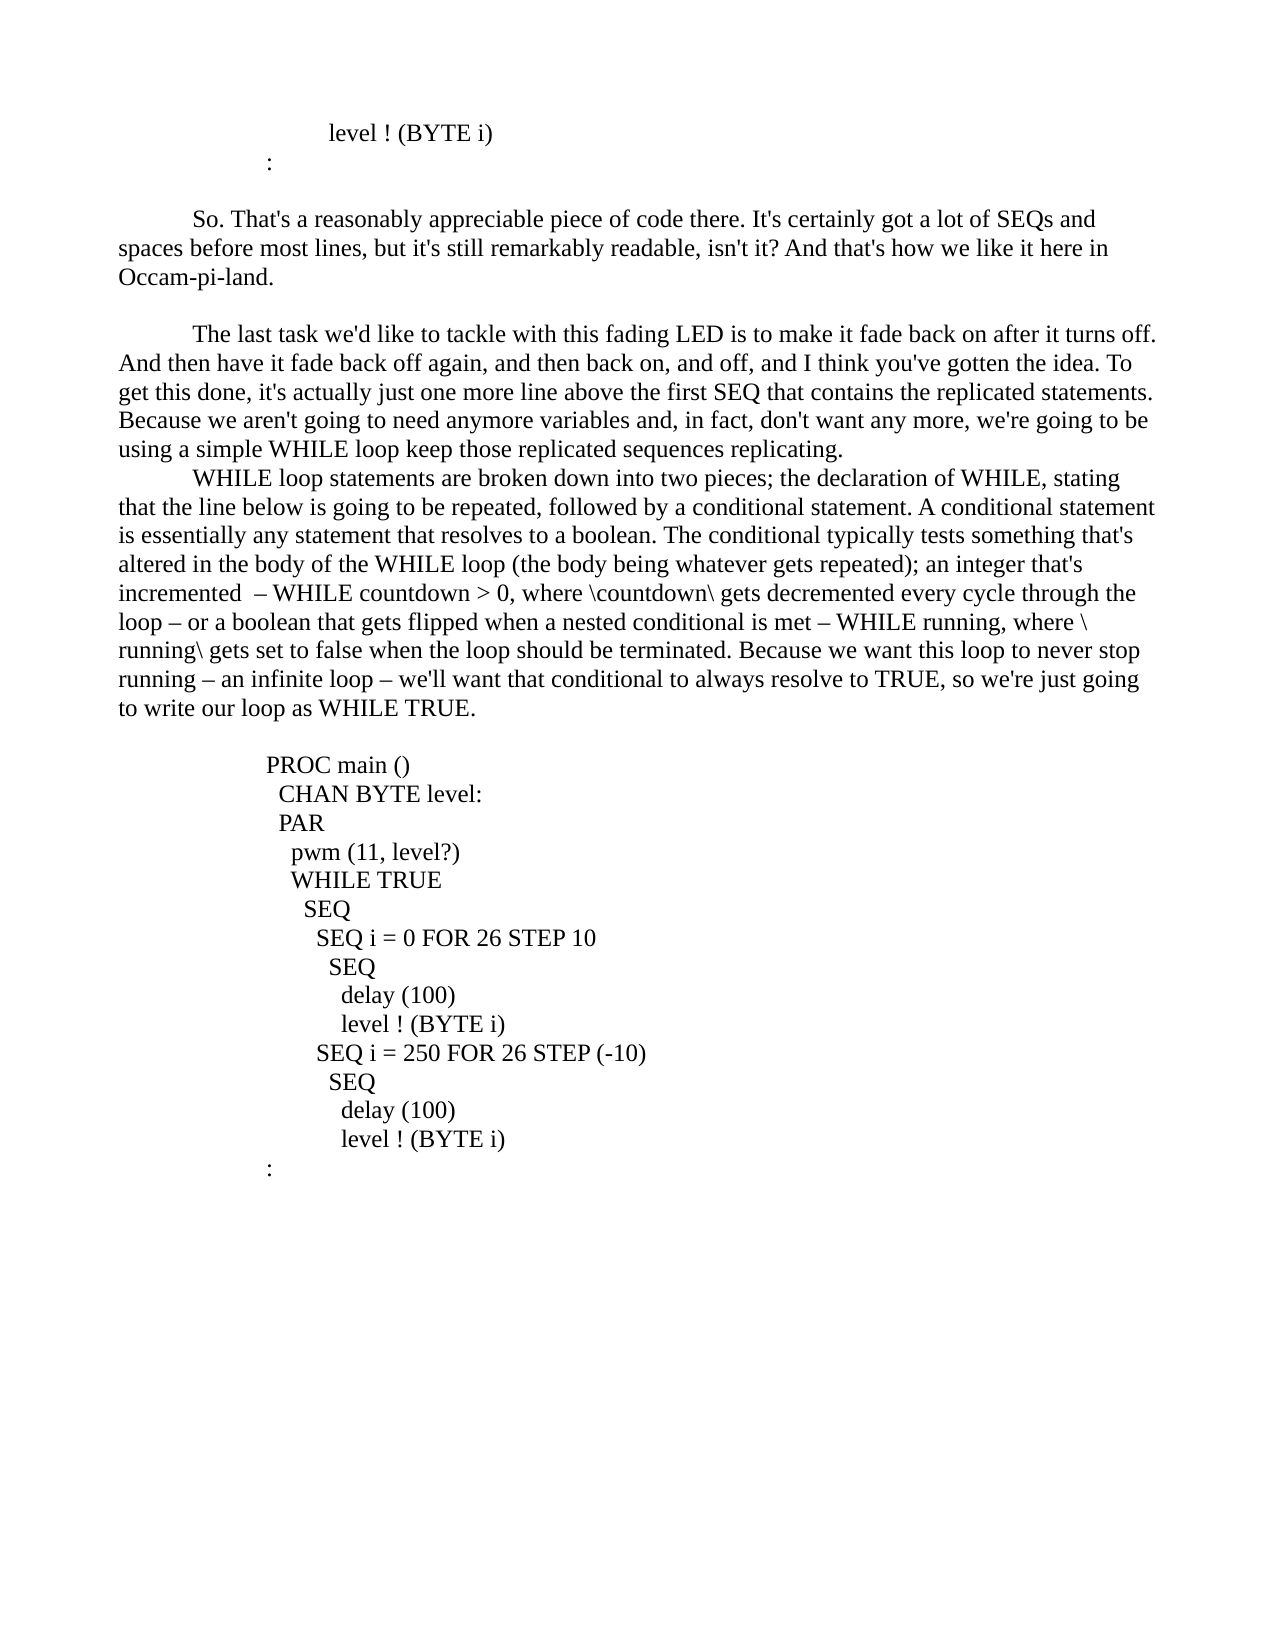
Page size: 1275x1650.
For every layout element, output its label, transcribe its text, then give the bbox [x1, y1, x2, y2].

text delay (100) [118, 981, 1157, 1009]
text WHILE TRUE [118, 866, 1157, 894]
text : [118, 1153, 1157, 1182]
text level ! (BYTE i) [118, 1124, 1157, 1153]
text level ! (BYTE i) [118, 1009, 1157, 1038]
text PAR [118, 808, 1157, 837]
text pwm (11, level?) [118, 837, 1157, 866]
text SEQ [118, 894, 1157, 923]
text level ! (BYTE i) [118, 118, 1157, 147]
text So. That's a reasonably appreciable piece of code there. It's certainly got a lot of SEQs and spaces before most lines, but it's still remarkably readable, isn't it? And that's how we like it here in Occam-pi-land. [118, 204, 1157, 291]
text SEQ i = 0 FOR 26 STEP 10 [118, 923, 1157, 952]
text delay (100) [118, 1096, 1157, 1124]
text SEQ [118, 952, 1157, 981]
text WHILE loop statements are broken down into two pieces; the declaration of WHILE, stating that the line below is going to be repeated, followed by a conditional statement. A conditional statement is essentially any statement that resolves to a boolean. The conditional typically tests something that's altered in the body of the WHILE loop (the body being whatever gets repeated); an integer that's incremented – WHILE countdown > 0, where \countdown\ gets decremented every cycle through the loop – or a boolean that gets flipped when a nested conditional is met – WHILE running, where \running\ gets set to false when the loop should be terminated. Because we want this loop to never stop running – an infinite loop – we'll want that conditional to always resolve to TRUE, so we're just going to write our loop as WHILE TRUE. [118, 463, 1157, 722]
text The last task we'd like to tackle with this fading LED is to make it fade back on after it turns off. And then have it fade back off again, and then back on, and off, and I think you've gotten the idea. To get this done, it's actually just one more line above the first SEQ that contains the replicated statements. Because we aren't going to need anymore variables and, in fact, don't want any more, we're going to be using a simple WHILE loop keep those replicated sequences replicating. [118, 319, 1157, 463]
text SEQ i = 250 FOR 26 STEP (-10) [118, 1038, 1157, 1067]
text PROC main () [118, 751, 1157, 779]
text : [118, 147, 1157, 176]
text CHAN BYTE level: [118, 779, 1157, 808]
text SEQ [118, 1067, 1157, 1096]
